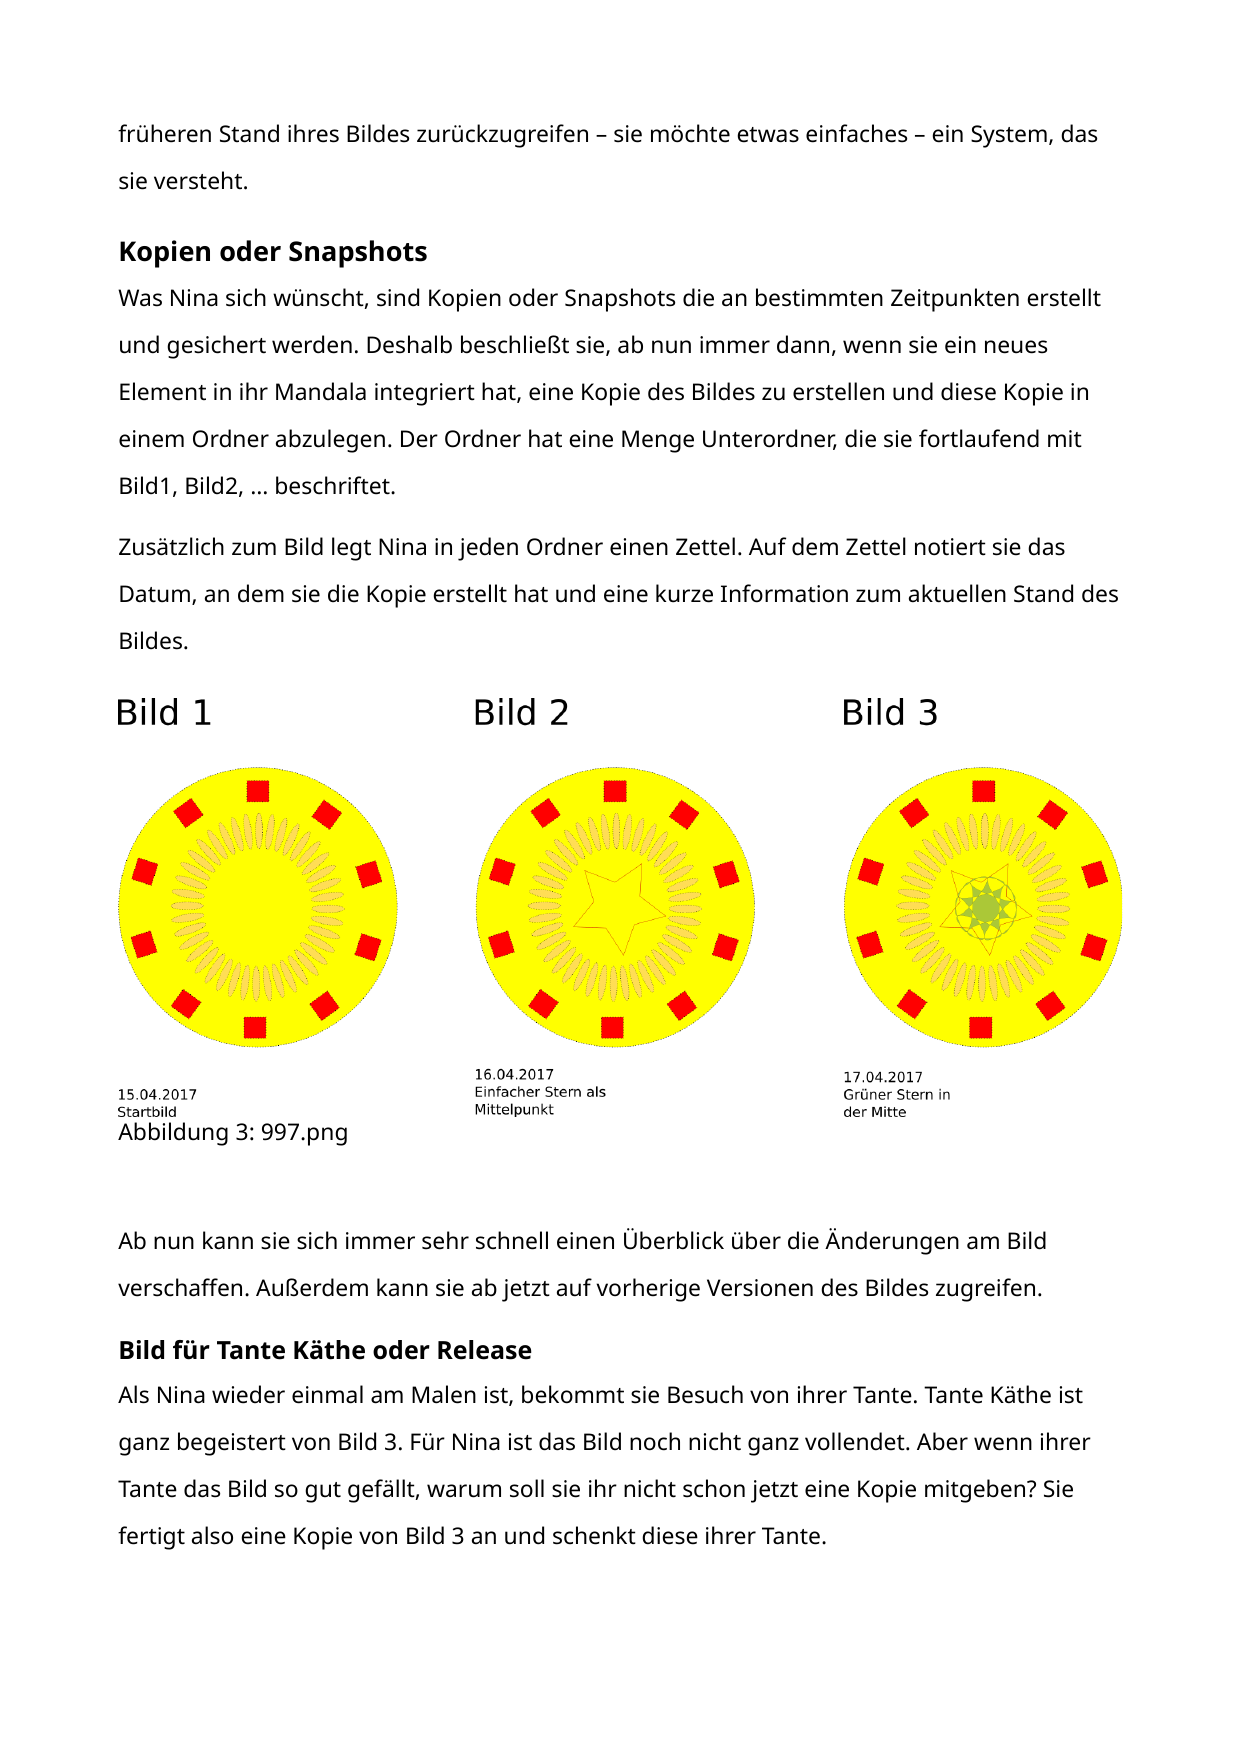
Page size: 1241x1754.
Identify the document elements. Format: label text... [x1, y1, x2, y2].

text Ab nun kann sie sich immer sehr schnell einen Überblick über die Änderungen am Bild verschaffen. Außerdem kann sie ab jetzt auf vorherige Versionen des Bildes zugreifen. [118, 1224, 1122, 1303]
text Zusätzlich zum Bild legt Nina in jeden Ordner einen Zettel. Auf dem Zettel notiert sie das Datum, an dem sie die Kopie erstellt hat und eine kurze Information zum aktuellen Stand des Bildes. [118, 531, 1122, 656]
picture [118, 698, 1123, 1117]
text Was Nina sich wünscht, sind Kopien oder Snapshots die an bestimmten Zeitpunkten erstellt und gesichert werden. Deshalb beschließt sie, ab nun immer dann, wenn sie ein neues Element in ihr Mandala integriert hat, eine Kopie des Bildes zu erstellen und diese Kopie in einem Ordner abzulegen. Der Ordner hat eine Menge Unterordner, die sie fortlaufend mit Bild1, Bild2, … beschriftet. [118, 282, 1122, 501]
text Abbildung 3: 997.png [118, 1117, 1122, 1147]
text früheren Stand ihres Bildes zurückzugreifen – sie möchte etwas einfaches – ein System, das sie versteht. [118, 118, 1122, 196]
subtitle Kopien oder Snapshots [118, 233, 1122, 269]
text Als Nina wieder einmal am Malen ist, bekommt sie Besuch von ihrer Tante. Tante Käthe ist ganz begeistert von Bild 3. Für Nina ist das Bild noch nicht ganz vollendet. Aber wenn ihrer Tante das Bild so gut gefällt, warum soll sie ihr nicht schon jetzt eine Kopie mitgeben? Sie fertigt also eine Kopie von Bild 3 an und schenkt diese ihrer Tante. [118, 1379, 1122, 1551]
subtitle Bild für Tante Käthe oder Release [118, 1333, 1122, 1367]
